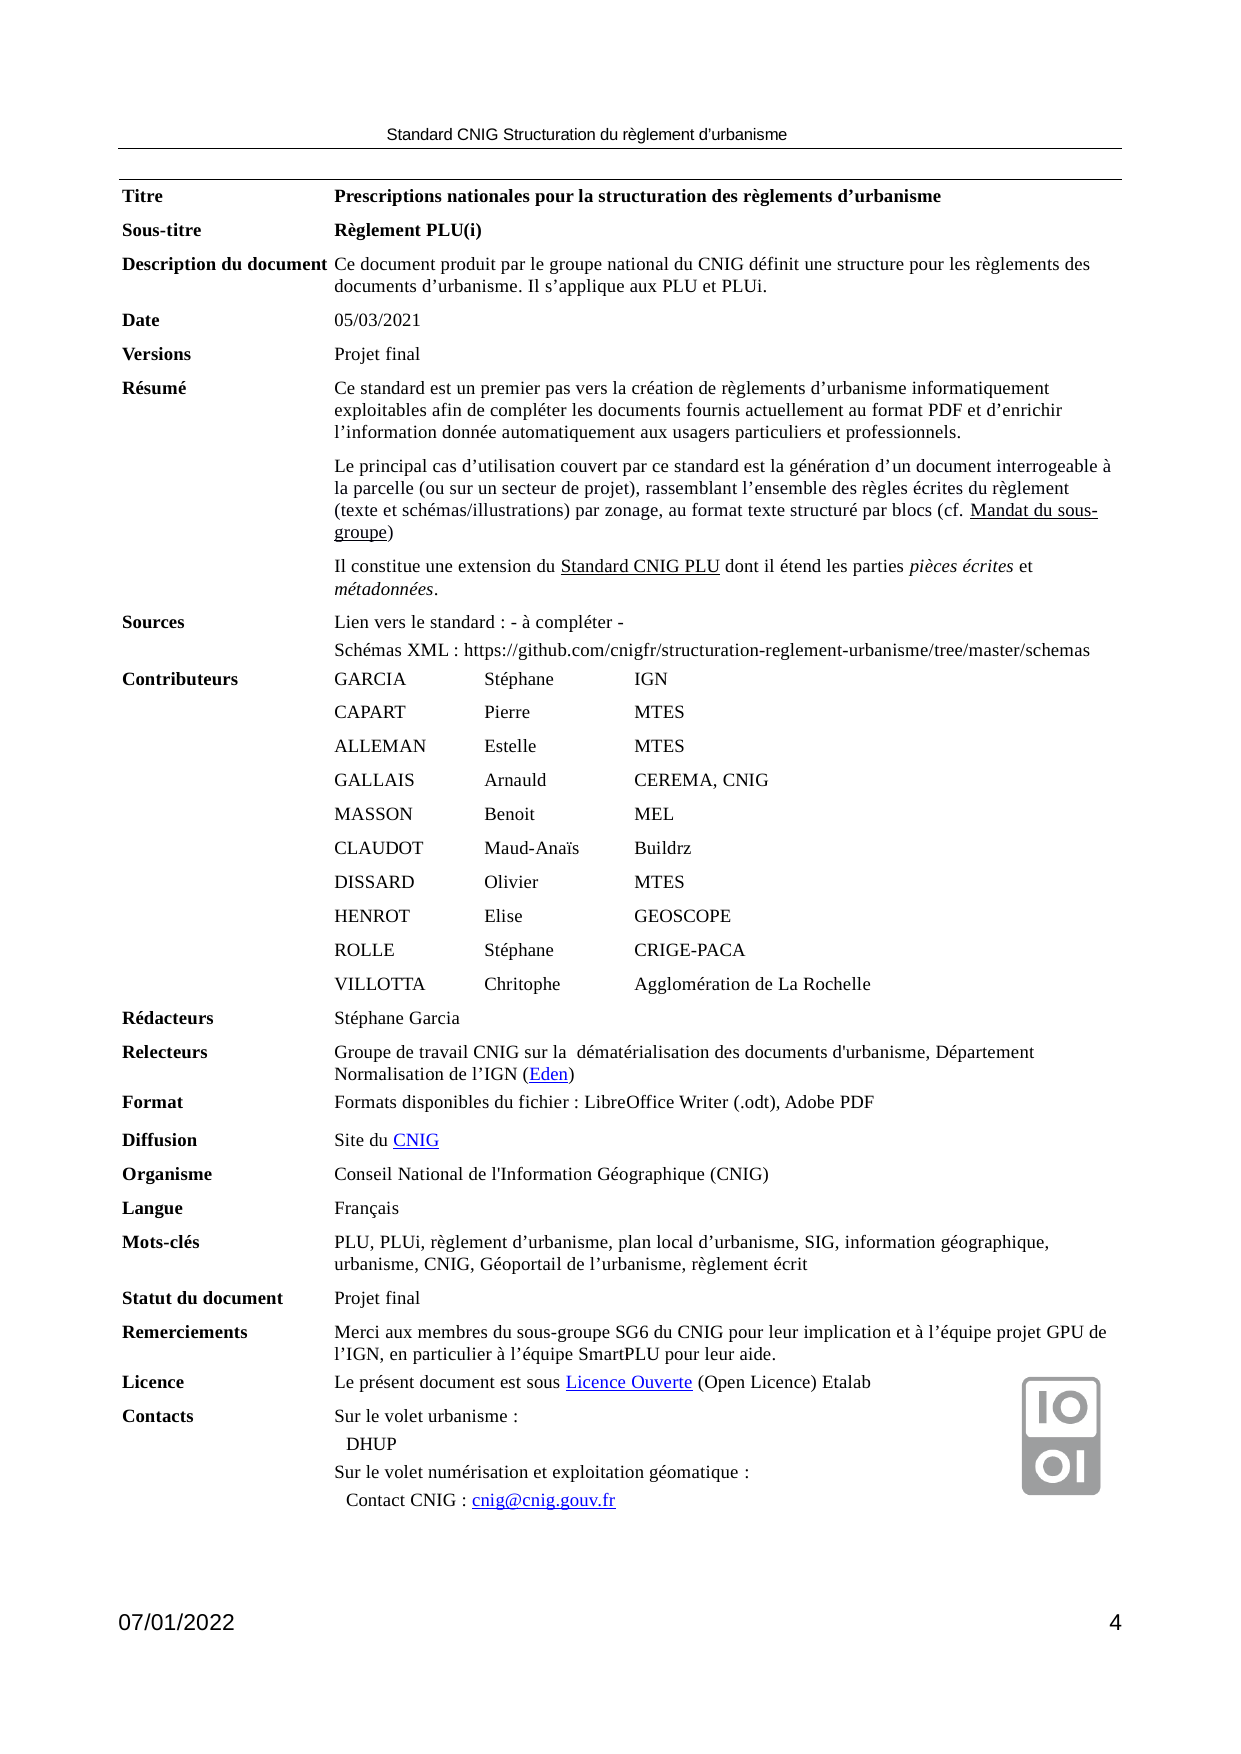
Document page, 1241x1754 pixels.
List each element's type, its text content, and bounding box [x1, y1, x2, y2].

table_cell [1005, 1375, 1122, 1525]
table_cell Relecteurs [119, 1035, 331, 1084]
table_cell Site du CNIG [331, 1123, 1122, 1157]
table_cell Stéphane Garcia [331, 1001, 1122, 1034]
table_header Prescriptions nationales pour la structuration des règlements d’urbanisme [331, 180, 1122, 213]
table_cell Ce standard est un premier pas vers la création de règlements d’urbanisme informatiquement exploitables afin de compléter les documents fournis actuellement au format PDF et d’enrichir l’information donnée automatiquement aux usagers particuliers et professionnels. Le principal cas d’utilisation couvert par ce standard est la génération d’un document interrogeable à la parcelle (ou sur un secteur de projet), rassemblant l’ensemble des règles écrites du règlement (texte et schémas/illustrations) par zonage, au format texte structuré par blocs (cf. Mandat du sous-groupe) Il constitue une extension du Standard CNIG PLU dont il étend les parties pièces écrites et métadonnées. [331, 371, 1122, 605]
table_cell Rédacteurs [119, 1001, 331, 1034]
table_cell Remerciements [119, 1315, 331, 1365]
table_cell Contacts [119, 1399, 331, 1525]
picture [1019, 1374, 1103, 1498]
table_cell Mots-clés [119, 1225, 331, 1281]
table_cell Format [119, 1085, 331, 1123]
table_cell Contributeurs [119, 661, 331, 1001]
table_cell Conseil National de l'Information Géographique (CNIG) [331, 1157, 1122, 1191]
table_cell Résumé [119, 371, 331, 605]
table_cell PLU, PLUi, règlement d’urbanisme, plan local d’urbanisme, SIG, information géographique, urbanisme, CNIG, Géoportail de l’urbanisme, règlement écrit [331, 1225, 1122, 1281]
table_cell Français [331, 1191, 1122, 1225]
table_cell Organisme [119, 1157, 331, 1191]
table_cell Date [119, 303, 331, 337]
table_cell Merci aux membres du sous-groupe SG6 du CNIG pour leur implication et à l’équipe projet GPU de l’IGN, en particulier à l’équipe SmartPLU pour leur aide. [331, 1315, 1122, 1365]
table_cell Versions [119, 337, 331, 371]
table_cell Statut du document [119, 1281, 331, 1315]
table_header Titre [119, 180, 331, 213]
table_cell Ce document produit par le groupe national du CNIG définit une structure pour les règlements des documents d’urbanisme. Il s’applique aux PLU et PLUi. [331, 247, 1122, 303]
table_cell Lien vers le standard : - à compléter - Schémas XML : https://github.com/cnigfr/structuration-reglement-urbanisme/tree/master/schemas [331, 605, 1122, 661]
table_cell Projet final [331, 1281, 1122, 1315]
table_cell GARCIA Stéphane IGN CAPART Pierre MTES ALLEMAN Estelle MTES GALLAIS Arnauld CEREMA, CNIG MASSON Benoit MEL CLAUDOT Maud-Anaïs Buildrz DISSARD Olivier MTES HENROT Elise GEOSCOPE ROLLE Stéphane CRIGE-PACA VILLOTTA Chritophe Agglomération de La Rochelle [331, 661, 1122, 1001]
table_cell Sur le volet urbanisme : DHUP Sur le volet numérisation et exploitation géomatique : Contact CNIG : cnig@cnig.gouv.fr [331, 1399, 1005, 1525]
table_cell Règlement PLU(i) [331, 213, 1122, 247]
table_cell Langue [119, 1191, 331, 1225]
table_cell 05/03/2021 [331, 303, 1122, 337]
table_cell Sous-titre [119, 213, 331, 247]
table_cell Description du document [119, 247, 331, 303]
table_cell Formats disponibles du fichier : LibreOffice Writer (.odt), Adobe PDF [331, 1085, 1122, 1123]
table_cell Le présent document est sous Licence Ouverte (Open Licence) Etalab [331, 1365, 1005, 1399]
table_cell Projet final [331, 337, 1122, 371]
table_cell Licence [119, 1365, 331, 1399]
table_cell Groupe de travail CNIG sur la dématérialisation des documents d'urbanisme, Département Normalisation de l’IGN (Eden) [331, 1035, 1122, 1084]
table_cell Diffusion [119, 1123, 331, 1157]
table_cell [1005, 1365, 1122, 1374]
table_cell Sources [119, 605, 331, 661]
